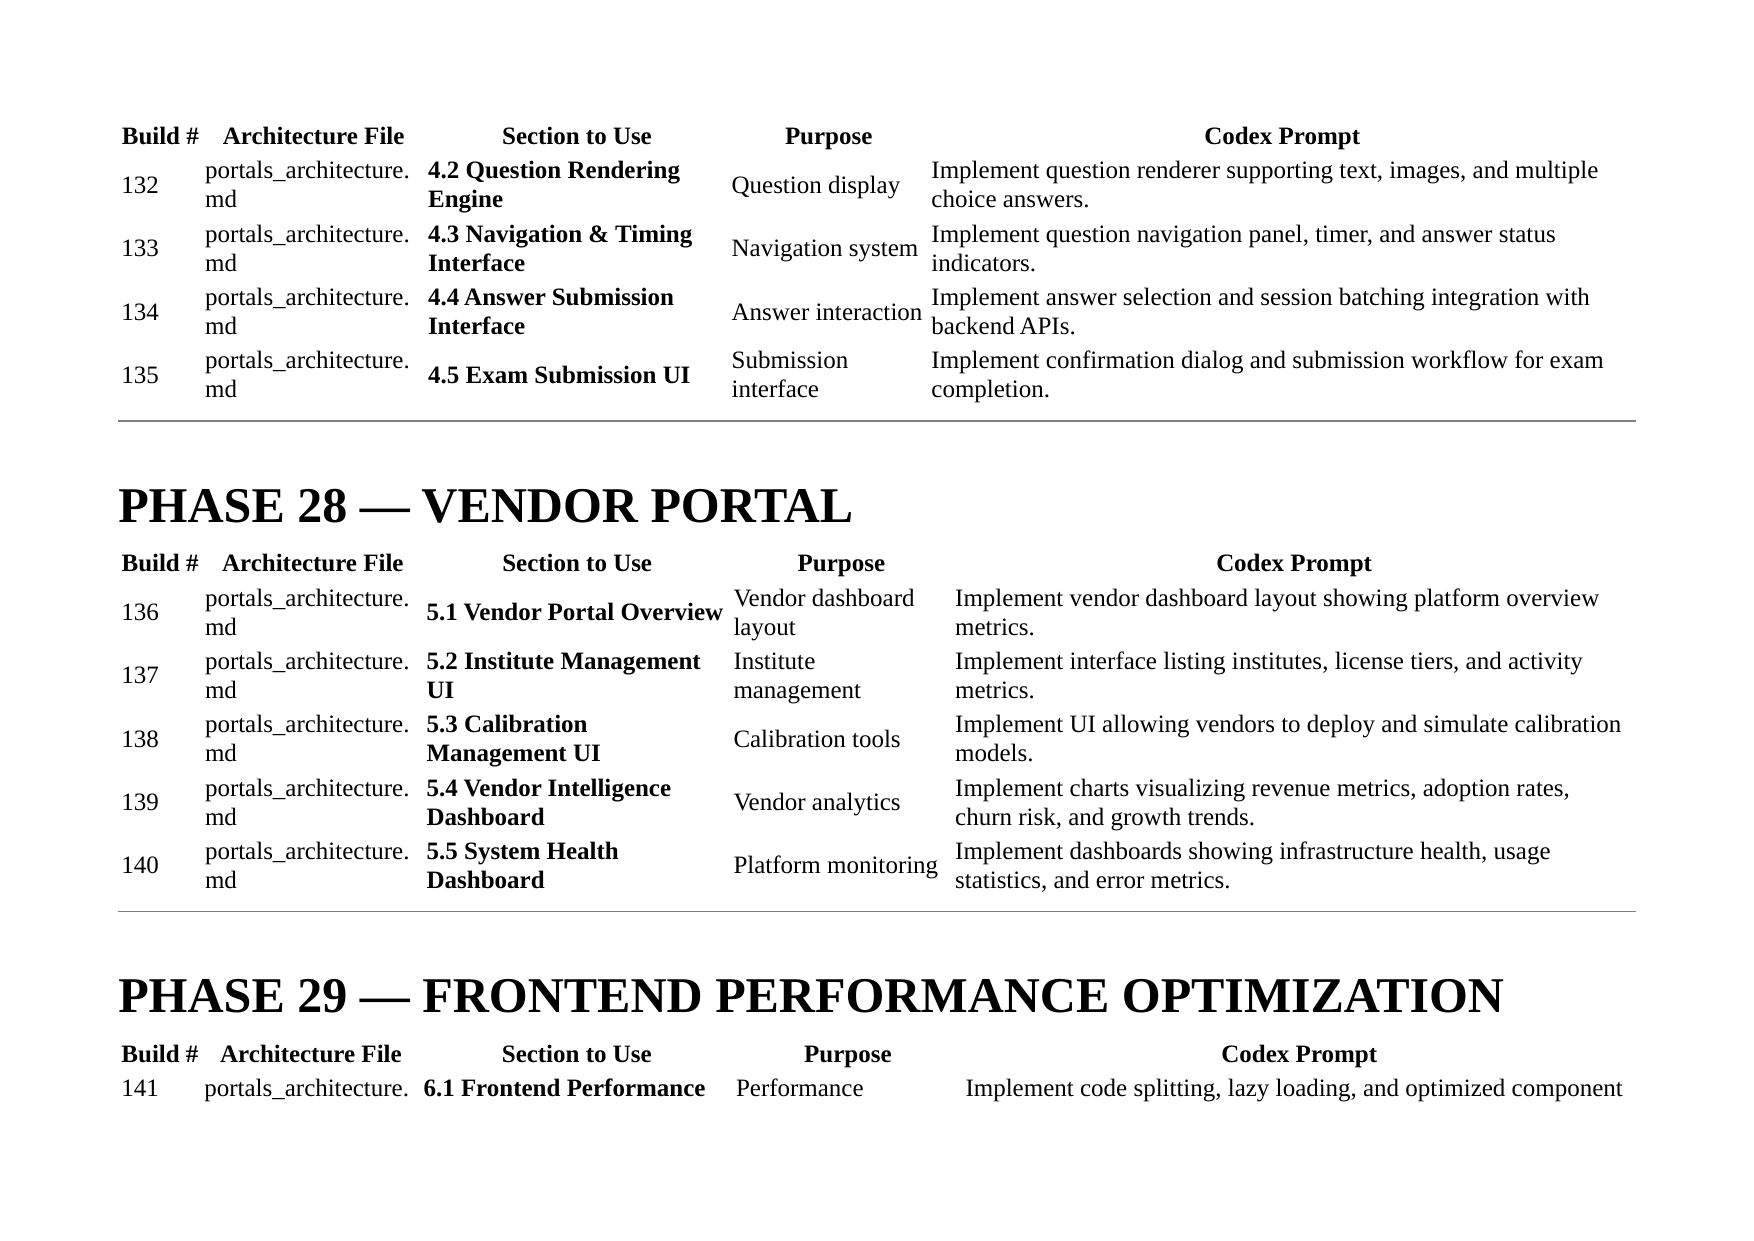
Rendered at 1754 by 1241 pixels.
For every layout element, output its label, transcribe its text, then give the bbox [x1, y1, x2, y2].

table_cell Submission interface [729, 343, 928, 406]
table_cell 134 [118, 279, 202, 343]
table_cell 135 [118, 343, 202, 406]
table_cell 141 [118, 1070, 201, 1105]
table_cell 133 [118, 216, 202, 279]
table_cell 137 [118, 643, 202, 707]
table_header Purpose [730, 545, 952, 580]
table_cell 5.1 Vendor Portal Overview [424, 580, 730, 643]
table_cell Vendor analytics [730, 770, 952, 833]
table_cell 4.4 Answer Submission Interface [425, 279, 728, 343]
table_header Section to Use [420, 1036, 733, 1070]
table_cell Institute management [730, 643, 952, 707]
table_cell 138 [118, 707, 202, 770]
table_cell portals_architecture. [201, 1070, 420, 1105]
table_cell portals_architecture.md [202, 580, 423, 643]
table_header Codex Prompt [952, 545, 1636, 580]
table_header Build # [118, 118, 202, 153]
table_cell Question display [729, 153, 928, 216]
table_cell 4.2 Question Rendering Engine [425, 153, 728, 216]
table_cell Platform monitoring [730, 833, 952, 897]
table_cell 5.5 System Health Dashboard [424, 833, 730, 897]
table_header Build # [118, 1036, 201, 1070]
table_cell portals_architecture.md [202, 153, 425, 216]
table_cell Implement question navigation panel, timer, and answer status indicators. [928, 216, 1636, 279]
table_header Section to Use [424, 545, 730, 580]
table_cell Implement confirmation dialog and submission workflow for exam completion. [928, 343, 1636, 406]
table_cell 4.5 Exam Submission UI [425, 343, 728, 406]
table_cell Implement question renderer supporting text, images, and multiple choice answers. [928, 153, 1636, 216]
subtitle PHASE 29 — FRONTEND PERFORMANCE OPTIMIZATION [118, 966, 1636, 1023]
table_cell portals_architecture.md [202, 343, 425, 406]
table_cell 136 [118, 580, 202, 643]
table_header Purpose [729, 118, 928, 153]
table_cell Implement charts visualizing revenue metrics, adoption rates, churn risk, and growth trends. [952, 770, 1636, 833]
table_cell 5.2 Institute Management UI [424, 643, 730, 707]
table_cell 132 [118, 153, 202, 216]
table_cell Implement answer selection and session batching integration with backend APIs. [928, 279, 1636, 343]
table_cell Implement UI allowing vendors to deploy and simulate calibration models. [952, 707, 1636, 770]
table_cell Implement code splitting, lazy loading, and optimized component [963, 1070, 1636, 1105]
table_cell 4.3 Navigation & Timing Interface [425, 216, 728, 279]
table_header Purpose [733, 1036, 962, 1070]
table_cell Navigation system [729, 216, 928, 279]
subtitle PHASE 28 — VENDOR PORTAL [118, 475, 1636, 533]
table_header Architecture File [202, 545, 423, 580]
table_header Architecture File [201, 1036, 420, 1070]
table_cell Implement vendor dashboard layout showing platform overview metrics. [952, 580, 1636, 643]
table_cell 140 [118, 833, 202, 897]
table_cell 139 [118, 770, 202, 833]
table_cell 5.4 Vendor Intelligence Dashboard [424, 770, 730, 833]
table_header Codex Prompt [928, 118, 1636, 153]
table_cell portals_architecture.md [202, 643, 423, 707]
table_cell Answer interaction [729, 279, 928, 343]
table_cell portals_architecture.md [202, 707, 423, 770]
table_cell Implement interface listing institutes, license tiers, and activity metrics. [952, 643, 1636, 707]
table_cell portals_architecture.md [202, 833, 423, 897]
table_cell Implement dashboards showing infrastructure health, usage statistics, and error metrics. [952, 833, 1636, 897]
table_cell 5.3 Calibration Management UI [424, 707, 730, 770]
table_cell 6.1 Frontend Performance [420, 1070, 733, 1105]
table_cell Calibration tools [730, 707, 952, 770]
table_header Build # [118, 545, 202, 580]
table_cell portals_architecture.md [202, 770, 423, 833]
table_cell Performance [733, 1070, 962, 1105]
table_header Codex Prompt [963, 1036, 1636, 1070]
table_cell Vendor dashboard layout [730, 580, 952, 643]
table_cell portals_architecture.md [202, 279, 425, 343]
table_header Section to Use [425, 118, 728, 153]
table_header Architecture File [202, 118, 425, 153]
table_cell portals_architecture.md [202, 216, 425, 279]
